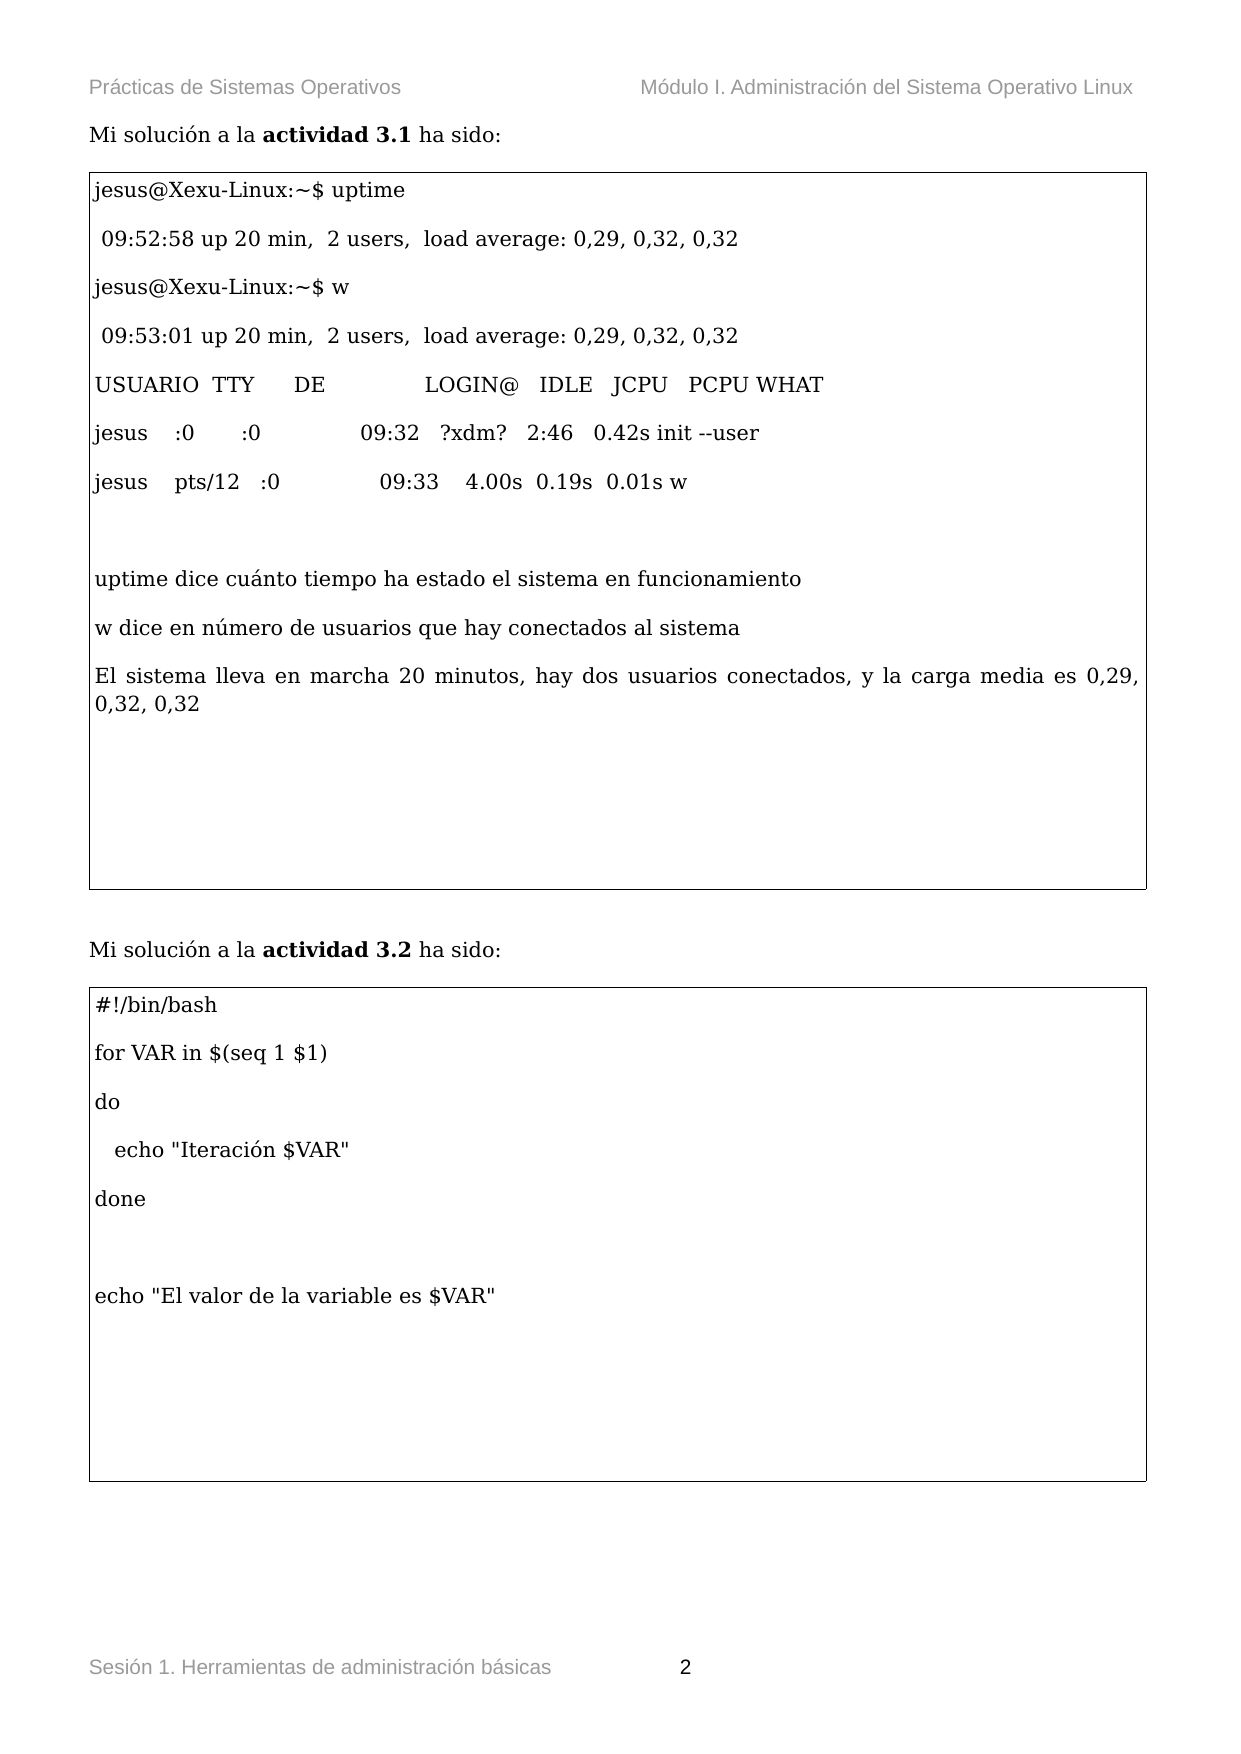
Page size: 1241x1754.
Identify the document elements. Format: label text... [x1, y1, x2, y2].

text Mi solución a la actividad 3.1 ha sido: [89, 123, 1146, 148]
table_header jesus@Xexu-Linux:~$ uptime 09:52:58 up 20 min, 2 users, load average: 0,29, 0,32, 0,32 jesus@Xexu-Linux:~$ w 09:53:01 up 20 min, 2 users, load average: 0,29, 0,32, 0,32 USUARIO TTY DE LOGIN@ IDLE JCPU PCPU WHAT jesus :0 :0 09:32 ?xdm? 2:46 0.42s init --user jesus pts/12 :0 09:33 4.00s 0.19s 0.01s w uptime dice cuánto tiempo ha estado el sistema en funcionamiento w dice en número de usuarios que hay conectados al sistema El sistema lleva en marcha 20 minutos, hay dos usuarios conectados, y la carga media es 0,29, 0,32, 0,32 [90, 173, 1146, 889]
text Mi solución a la actividad 3.2 ha sido: [89, 938, 1146, 962]
table_header #!/bin/bash for VAR in $(seq 1 $1) do echo "Iteración $VAR" done echo "El valor de la variable es $VAR" [90, 988, 1146, 1481]
